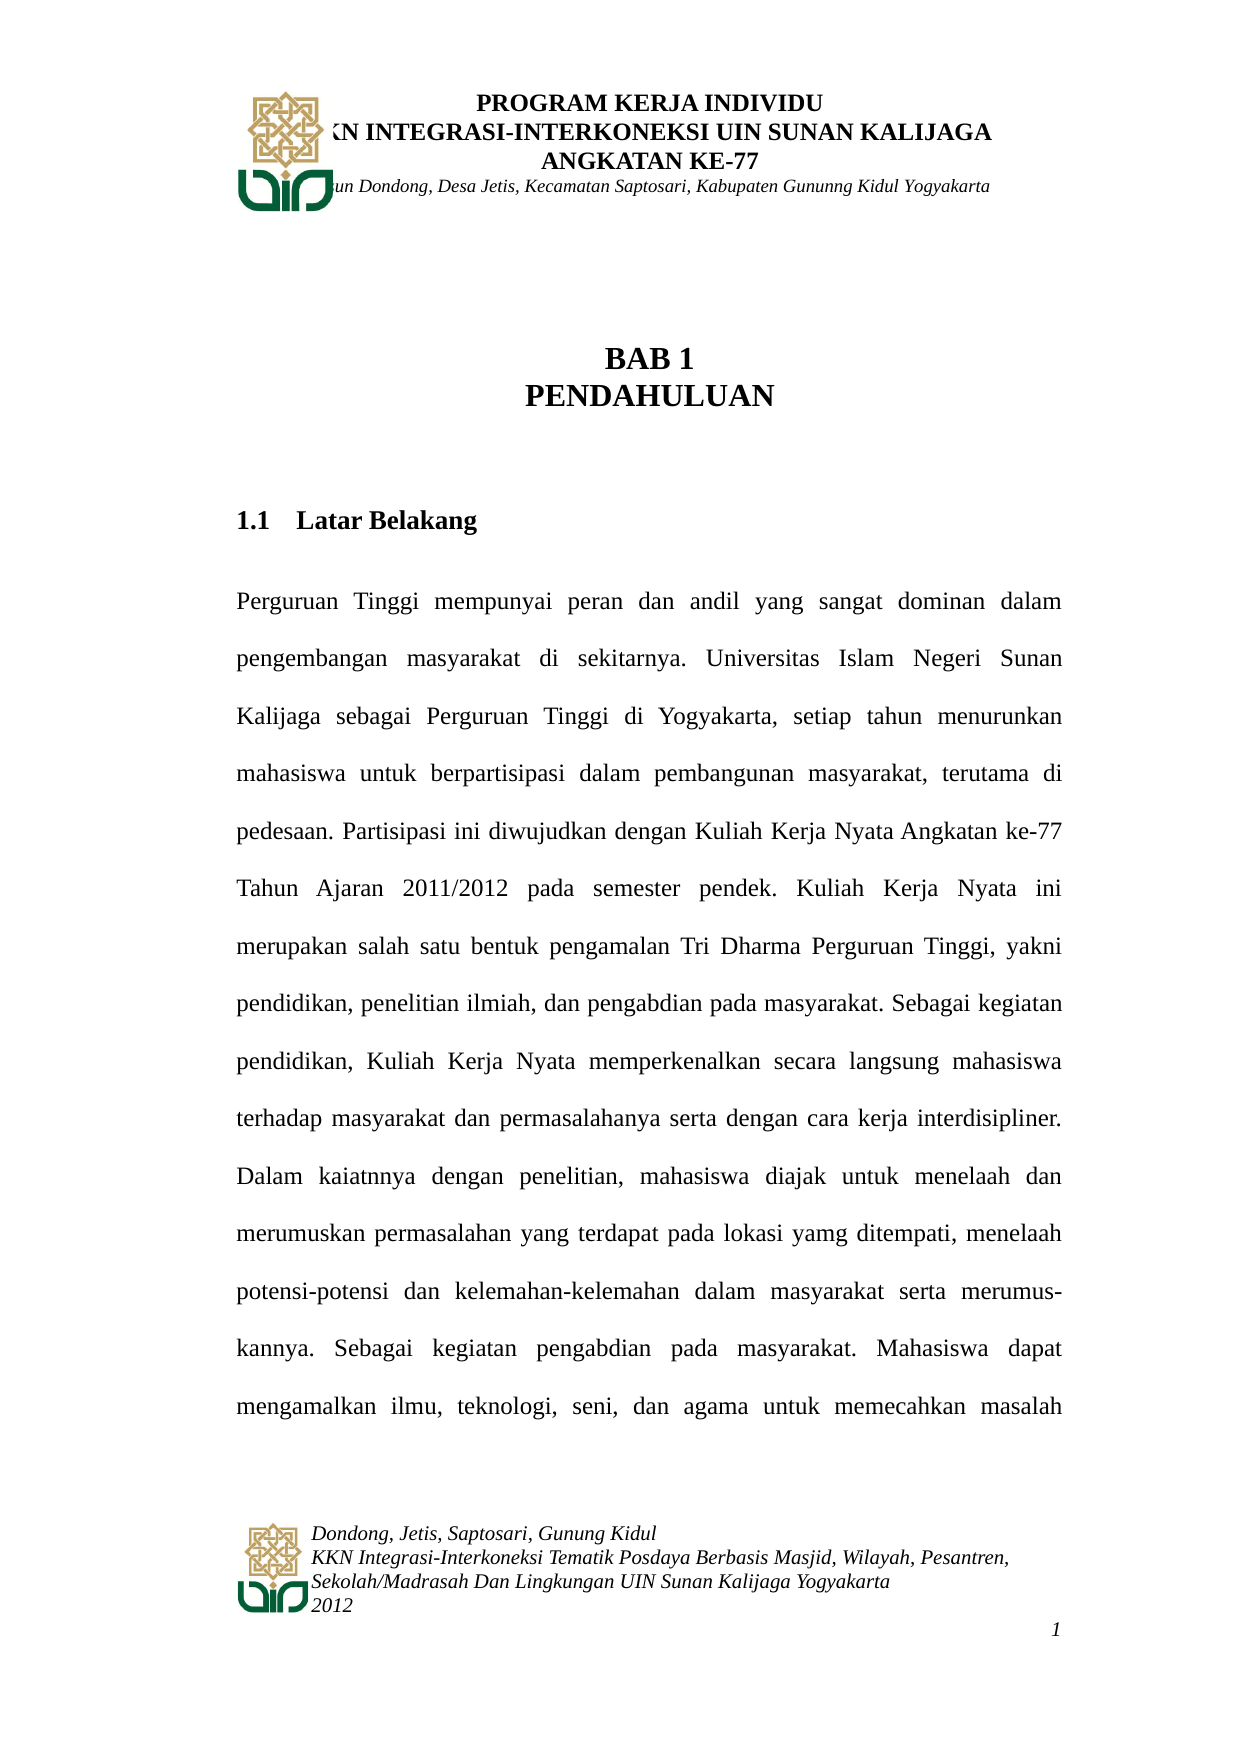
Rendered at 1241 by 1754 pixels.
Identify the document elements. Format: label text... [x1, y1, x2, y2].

picture [237, 1522, 309, 1613]
subtitle Latar Belakang [236, 504, 1063, 535]
picture [237, 90, 334, 212]
text Perguruan Tinggi mempunyai peran dan andil yang sangat dominan dalam pengembangan masyarakat di sekitarnya. Universitas Islam Negeri Sunan Kalijaga sebagai Perguruan Tinggi di Yogyakarta, setiap tahun menurunkan mahasiswa untuk berpartisipasi dalam pembangunan masyarakat, terutama di pedesaan. Partisipasi ini diwujudkan dengan Kuliah Kerja Nyata Angkatan ke-77 Tahun Ajaran 2011/2012 pada semester pendek. Kuliah Kerja Nyata ini merupakan salah satu bentuk pengamalan Tri Dharma Perguruan Tinggi, yakni pendidikan, penelitian ilmiah, dan pengabdian pada masyarakat. Sebagai kegiatan pendidikan, Kuliah Kerja Nyata memperkenalkan secara langsung mahasiswa terhadap masyarakat dan permasalahanya serta dengan cara kerja interdisipliner. Dalam kaiatnnya dengan penelitian, mahasiswa diajak untuk menelaah dan merumuskan permasalahan yang terdapat pada lokasi yamg ditempati, menelaah potensi-potensi dan kelemahan-kelemahan dalam masyarakat serta merumus-kannya. Sebagai kegiatan pengabdian pada masyarakat. Mahasiswa dapat mengamalkan ilmu, teknologi, seni, dan agama untuk memecahkan masalah [236, 586, 1063, 1420]
subtitle PENDAHULUAN [236, 339, 1063, 450]
